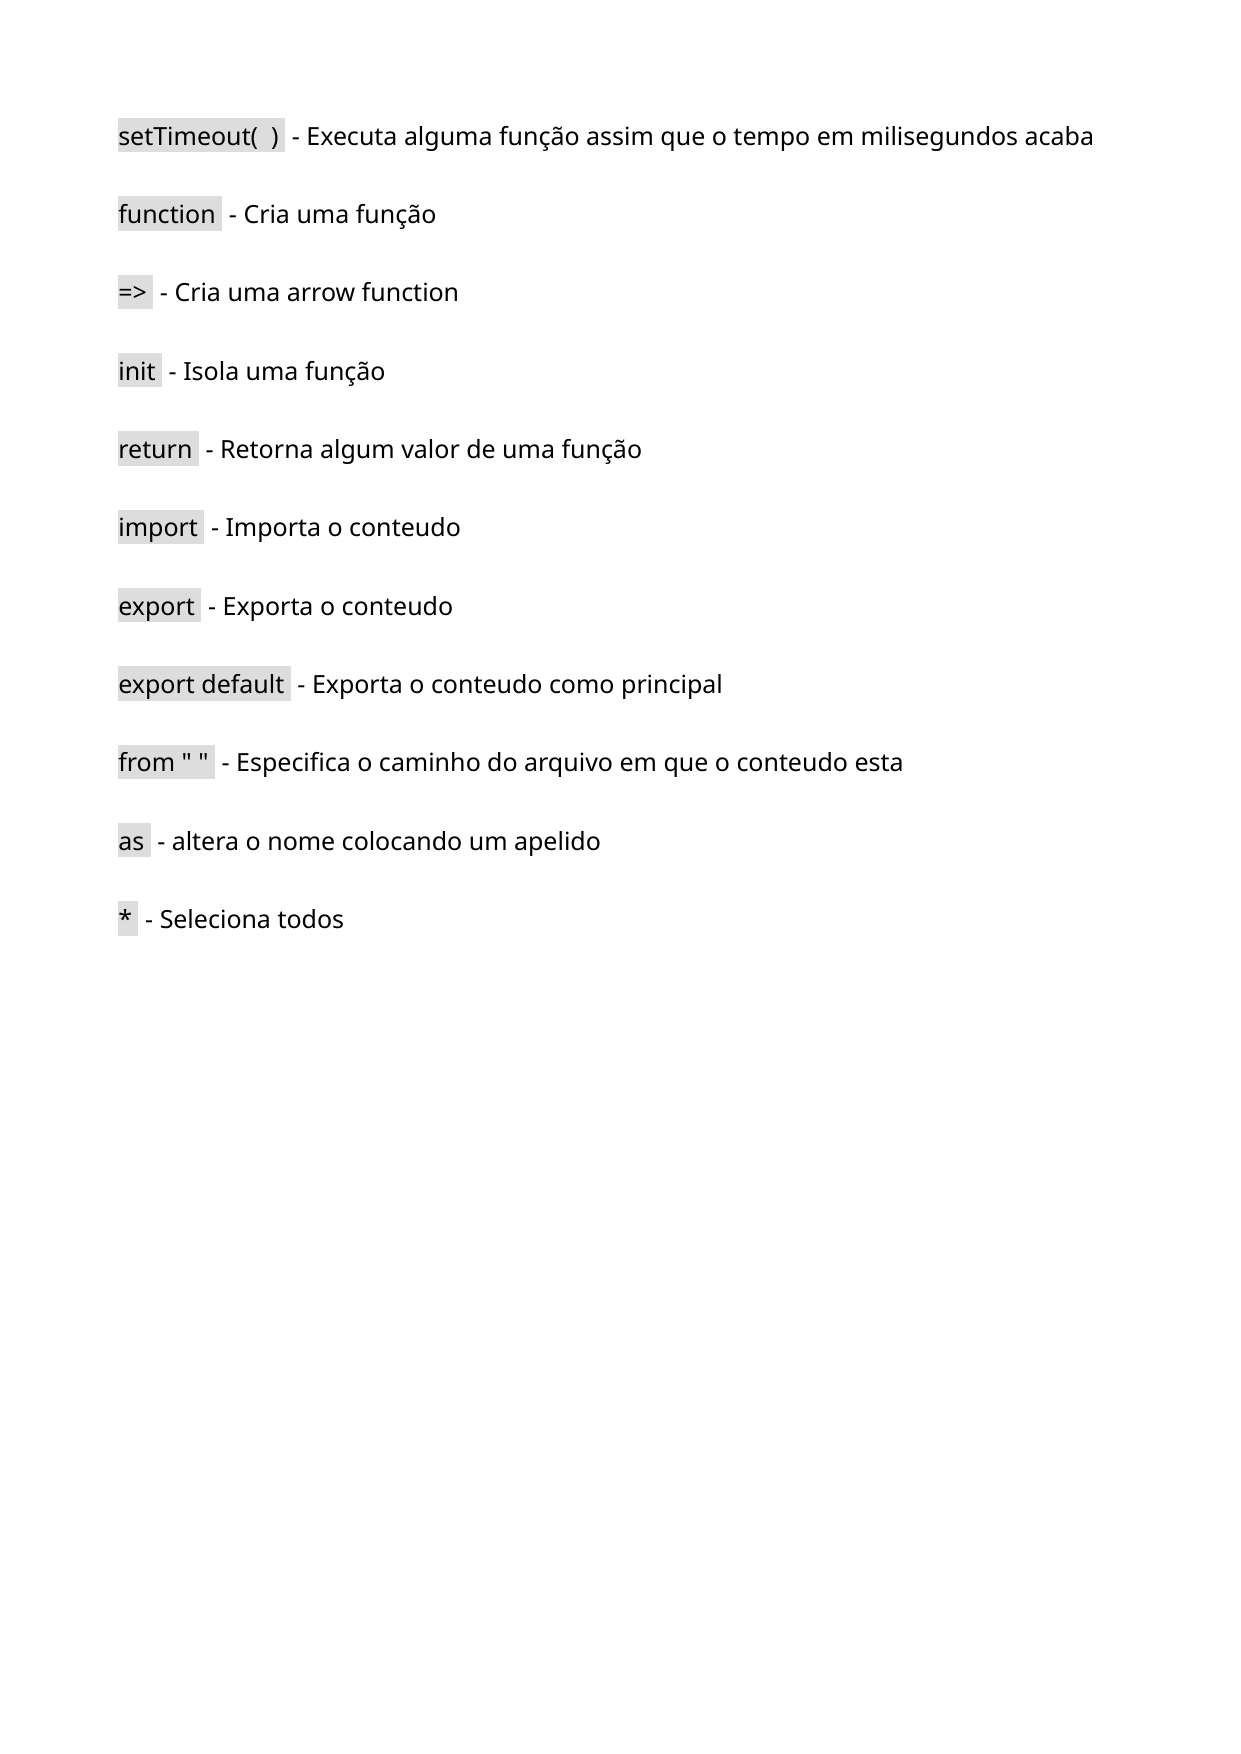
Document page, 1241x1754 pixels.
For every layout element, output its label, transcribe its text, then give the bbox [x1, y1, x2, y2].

text return - Retorna algum valor de uma função [118, 431, 1122, 466]
text => - Cria uma arrow function [118, 275, 1122, 309]
text init - Isola uma função [118, 353, 1122, 387]
text from " " - Especifica o caminho do arquivo em que o conteudo esta [118, 745, 1122, 779]
text as - altera o nome colocando um apelido [118, 823, 1122, 857]
text import - Importa o conteudo [118, 510, 1122, 544]
text export - Exporta o conteudo [118, 588, 1122, 622]
text setTimeout( ) - Executa alguma função assim que o tempo em milisegundos acaba [118, 118, 1122, 152]
text export default - Exporta o conteudo como principal [118, 666, 1122, 701]
text * - Seleciona todos [118, 901, 1122, 936]
text function - Cria uma função [118, 196, 1122, 231]
